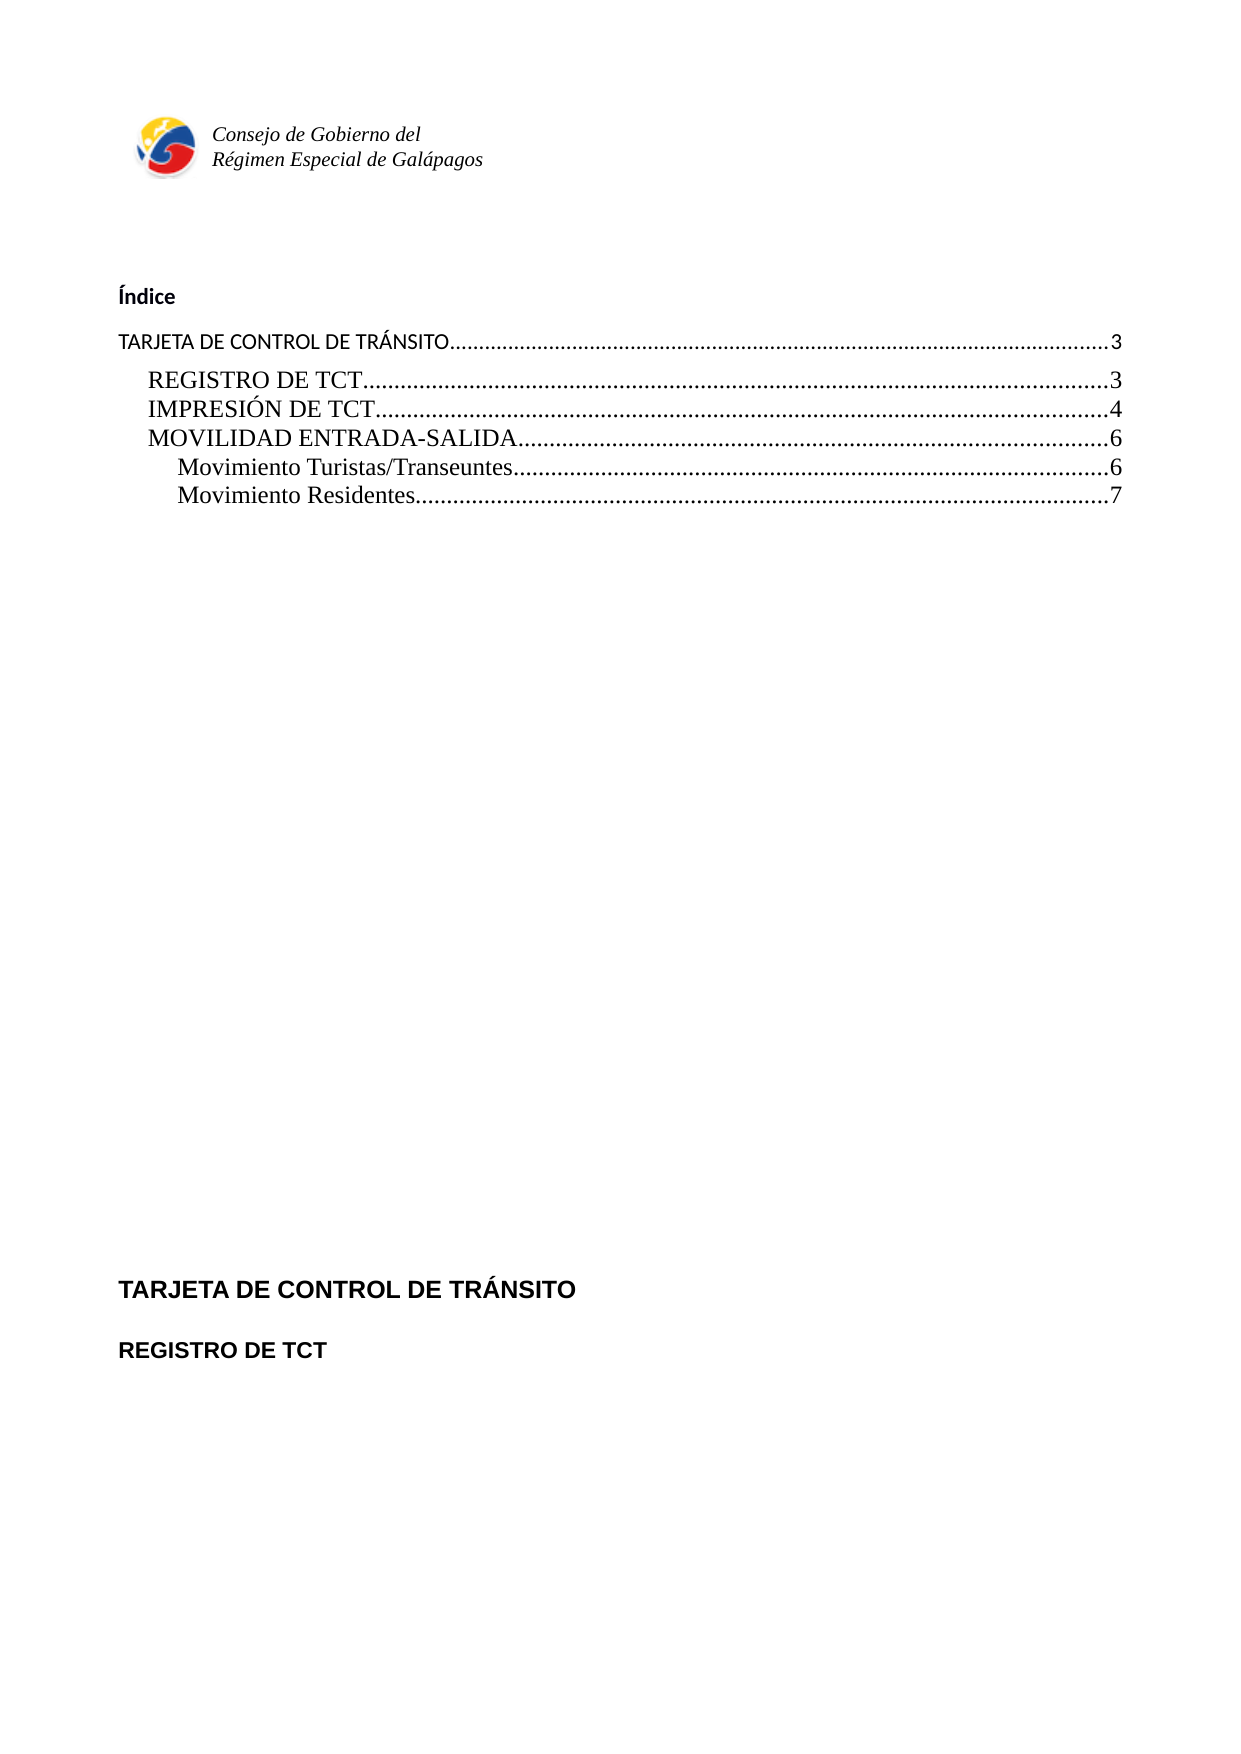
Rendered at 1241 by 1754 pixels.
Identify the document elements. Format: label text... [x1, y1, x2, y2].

text TARJETA DE CONTROL DE TRÁNSITO 3 [118, 327, 1122, 355]
picture [129, 113, 208, 179]
subtitle Índice [118, 282, 1122, 310]
text Movimiento Turistas/Transeuntes 6 [177, 452, 1122, 480]
subtitle REGISTRO DE TCT [118, 1337, 1122, 1364]
text Movimiento Residentes 7 [177, 480, 1122, 509]
text IMPRESIÓN DE TCT 4 [148, 394, 1122, 423]
text MOVILIDAD ENTRADA-SALIDA 6 [148, 423, 1122, 452]
text REGISTRO DE TCT 3 [148, 365, 1122, 394]
subtitle TARJETA DE CONTROL DE TRÁNSITO [118, 1275, 1122, 1304]
